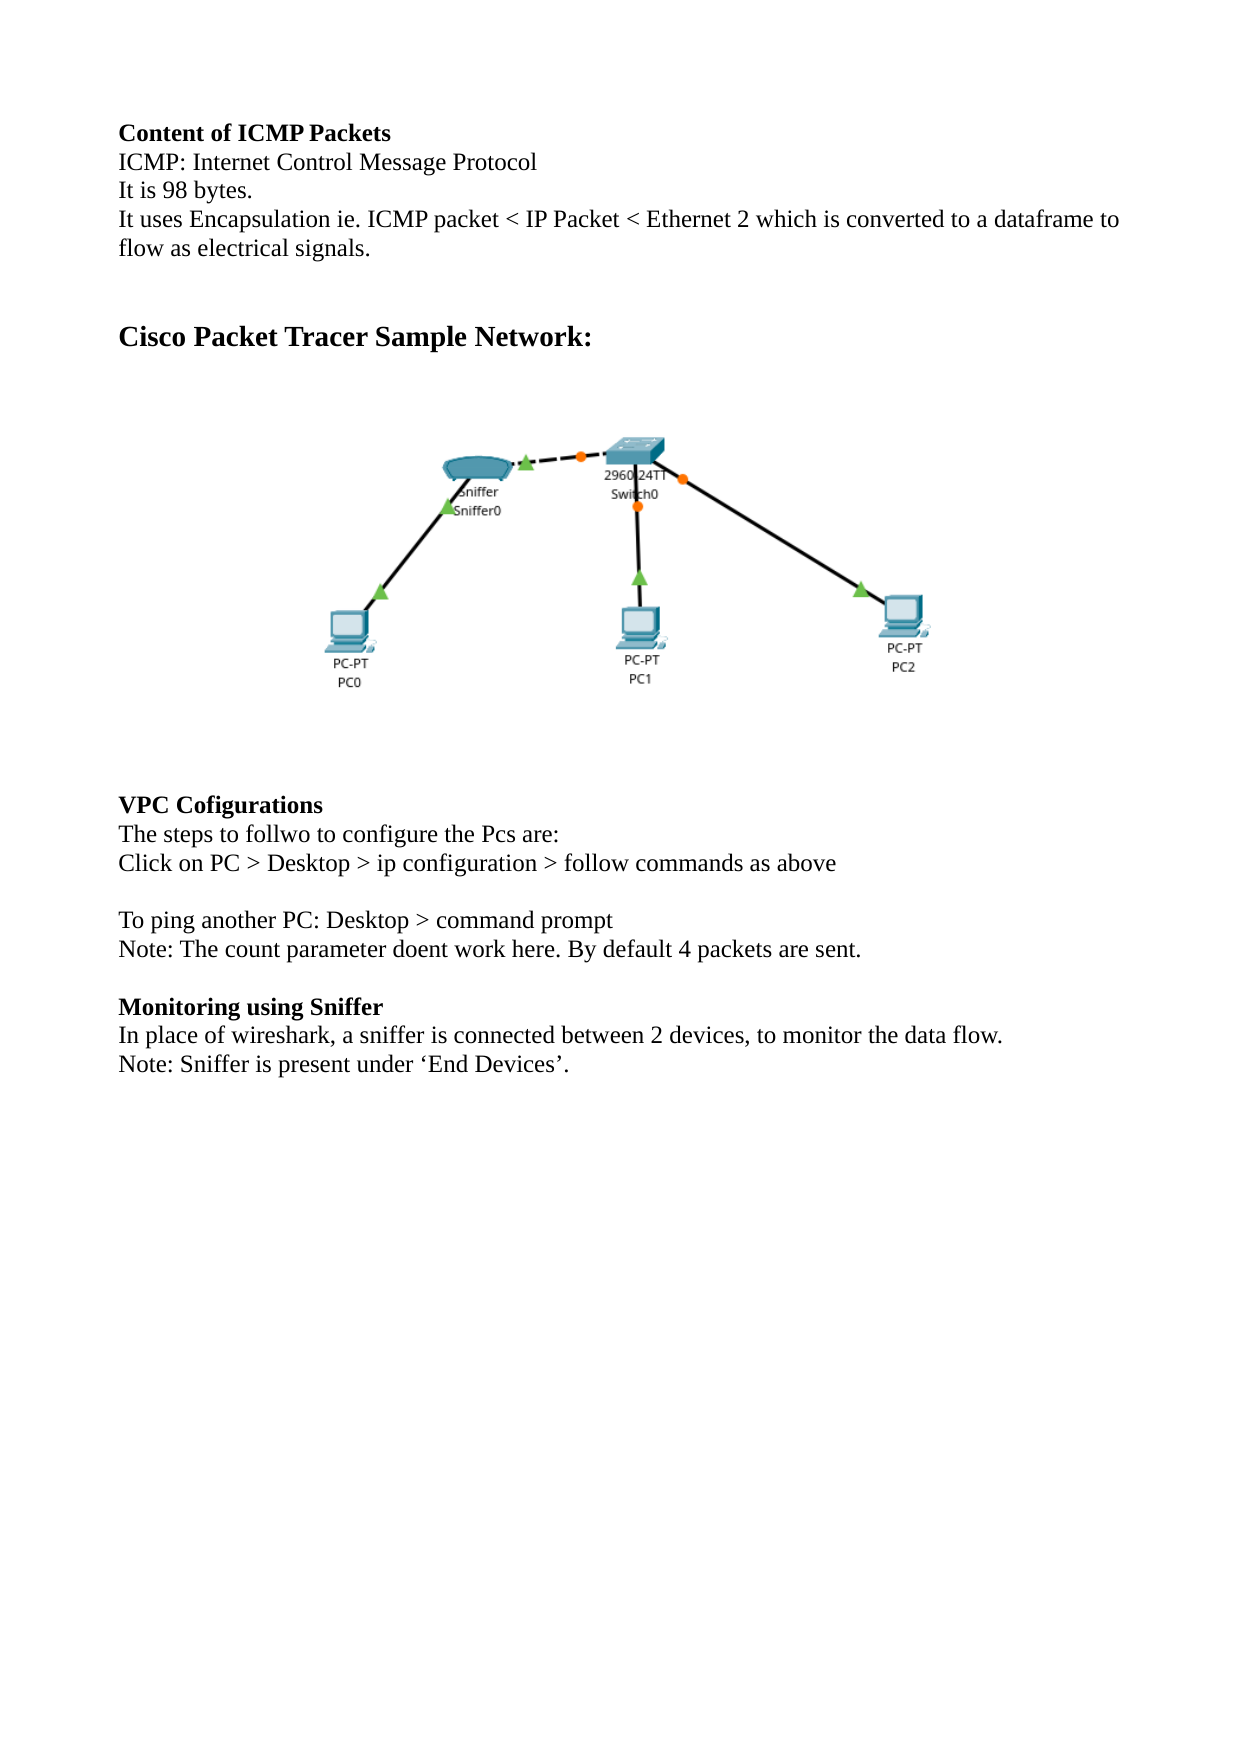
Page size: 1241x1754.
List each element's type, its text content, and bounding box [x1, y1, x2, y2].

text VPC Cofigurations [118, 791, 1122, 819]
text Note: Sniffer is present under ‘End Devices’. [118, 1049, 1122, 1078]
text The steps to follwo to configure the Pcs are: [118, 819, 1122, 848]
text ICMP: Internet Control Message Protocol [118, 147, 1122, 176]
picture [263, 378, 781, 729]
text Click on PC > Desktop > ip configuration > follow commands as above [118, 848, 1122, 877]
text It uses Encapsulation ie. ICMP packet < IP Packet < Ethernet 2 which is converted to a dataframe to flow as electrical signals. [118, 204, 1122, 262]
text Note: The count parameter doent work here. By default 4 packets are sent. [118, 934, 1122, 963]
text It is 98 bytes. [118, 176, 1122, 204]
text Cisco Packet Tracer Sample Network: [118, 319, 1122, 353]
text In place of wireshark, a sniffer is connected between 2 devices, to monitor the data flow. [118, 1021, 1122, 1049]
text Monitoring using Sniffer [118, 992, 1122, 1021]
text To ping another PC: Desktop > command prompt [118, 906, 1122, 934]
text Content of ICMP Packets [118, 118, 1122, 147]
